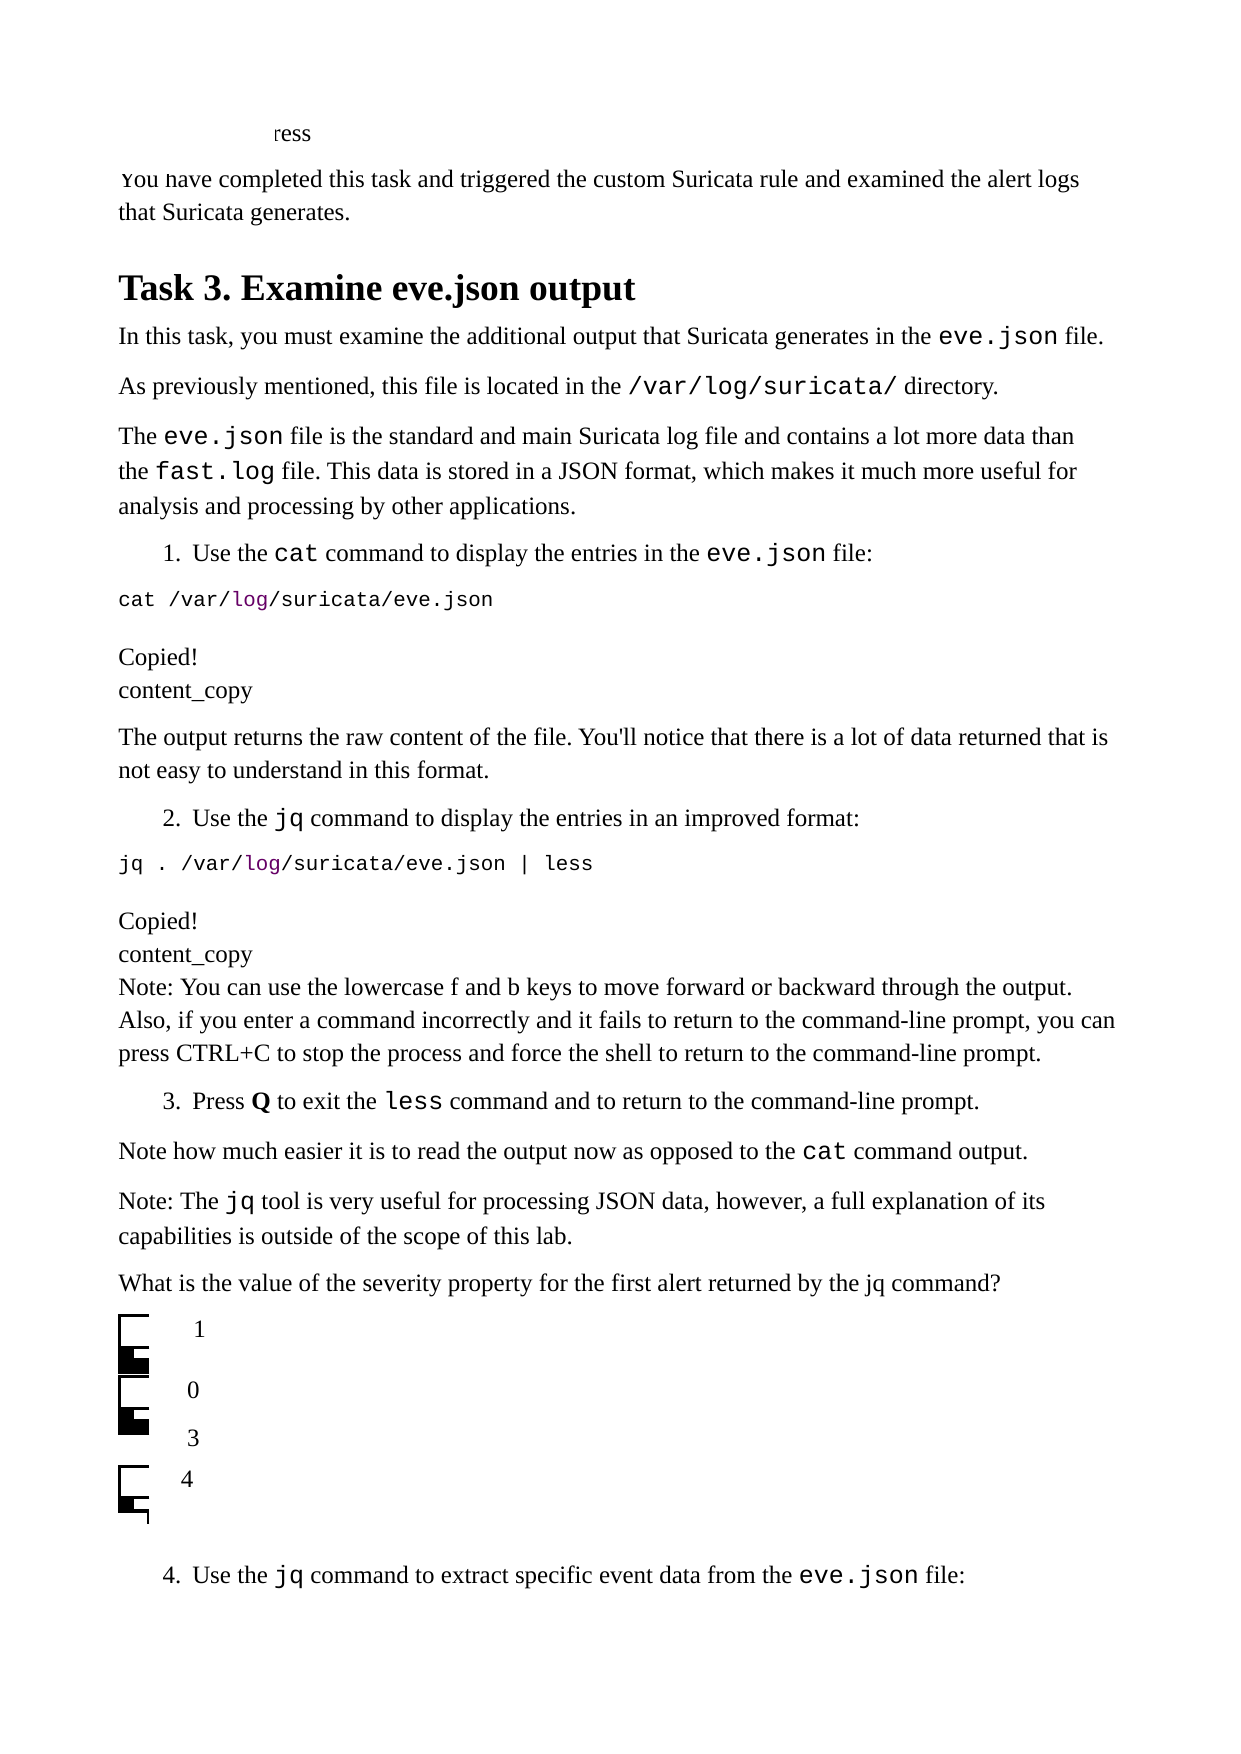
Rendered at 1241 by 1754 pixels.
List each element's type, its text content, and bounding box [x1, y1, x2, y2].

text content_copy [118, 939, 1122, 968]
text In this task, you must examine the additional output that Suricata generates in the eve.json file. [118, 321, 1122, 352]
text 1 [121, 1314, 1122, 1346]
text As previously mentioned, this file is located in the /var/log/suricata/ directory. [118, 371, 1122, 402]
text Copied! [118, 906, 1109, 935]
list Press Q to exit the less command and to return to the command-line prompt. [162, 1086, 1122, 1117]
list Use the jq command to display the entries in an improved format: [162, 803, 1122, 834]
text [134, 1410, 149, 1419]
list Use the cat command to display the entries in the eve.json file: [162, 538, 1122, 569]
text The output returns the raw content of the file. You'll notice that there is a lot of data returned that is not easy to understand in this format. [118, 722, 1122, 784]
text 3 [118, 1423, 1122, 1452]
text 4 [118, 1464, 1122, 1496]
text [134, 1499, 149, 1509]
text Check my progress [0, 118, 1122, 174]
text What is the value of the severity property for the first alert returned by the jq command? [118, 1268, 1122, 1297]
text Note: You can use the lowercase f and b keys to move forward or backward through the output. Also, if you enter a command incorrectly and it fails to return to the command-line prompt, you can press CTRL+C to stop the process and force the shell to return to the command-line prompt. [118, 972, 1122, 1067]
text 0 [121, 1375, 1122, 1407]
text content_copy [118, 675, 1122, 703]
text Note: The jq tool is very useful for processing JSON data, however, a full explanation of its capabilities is outside of the scope of this lab. [118, 1186, 1122, 1249]
text Copied! [118, 642, 1109, 670]
text Su [0, 1513, 1122, 1569]
subtitle Task 3. Examine eve.json output [118, 265, 1122, 308]
list Use the jq command to extract specific event data from the eve.json file: [162, 1561, 1122, 1591]
text You have completed this task and triggered the custom Suricata rule and examined the alert logs that Suricata generates. [118, 164, 1122, 225]
text [134, 1349, 149, 1358]
text jq . /var/log/suricata/eve.json | less [118, 853, 1122, 877]
text cat /var/log/suricata/eve.json [118, 588, 1122, 612]
text The eve.json file is the standard and main Suricata log file and contains a lot more data than the fast.log file. This data is stored in a JSON format, which makes it much more useful for analysis and processing by other applications. [118, 421, 1122, 520]
text Note how much easier it is to read the output now as opposed to the cat command output. [118, 1136, 1122, 1167]
